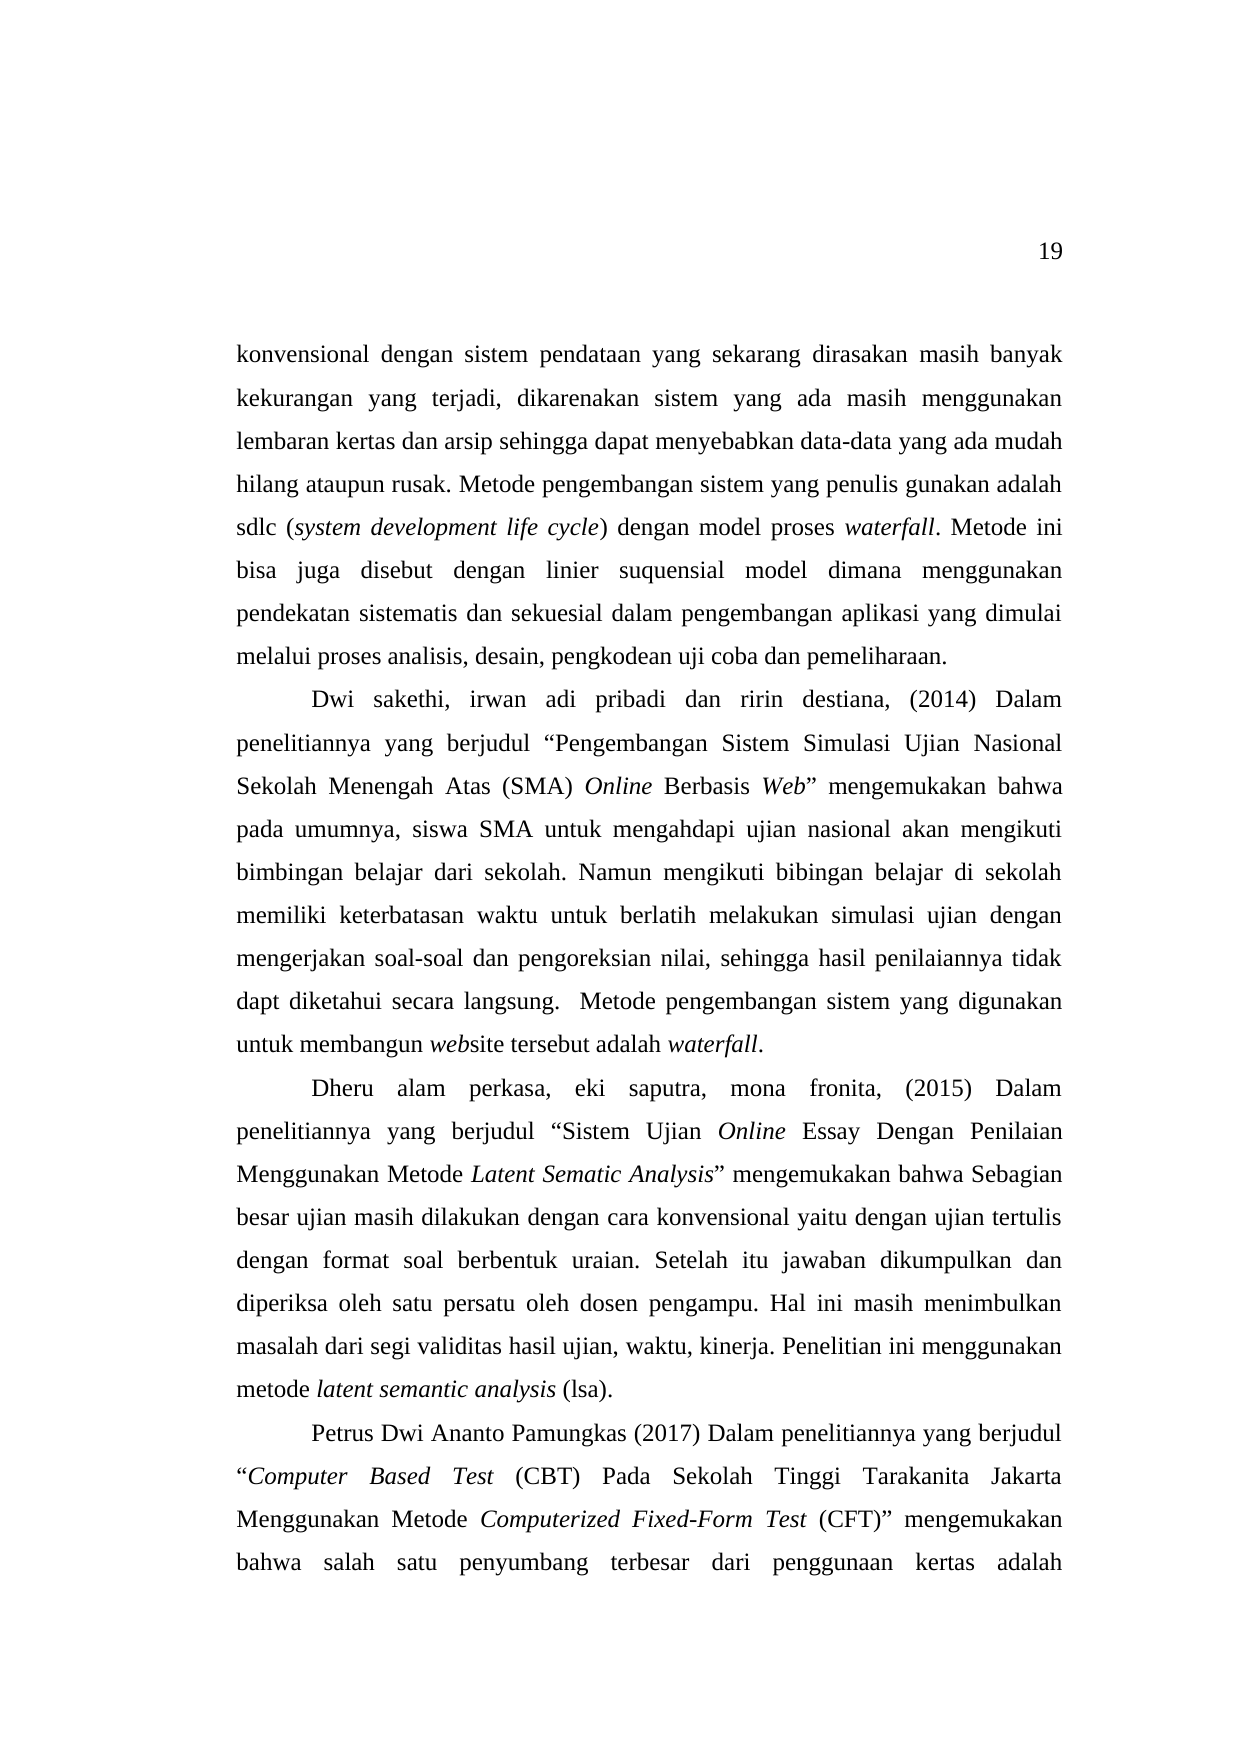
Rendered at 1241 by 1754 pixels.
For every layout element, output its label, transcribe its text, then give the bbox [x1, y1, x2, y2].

text Petrus Dwi Ananto Pamungkas (2017) Dalam penelitiannya yang berjudul “Computer Based Test (CBT) Pada Sekolah Tinggi Tarakanita Jakarta Menggunakan Metode Computerized Fixed-Form Test (CFT)” mengemukakan bahwa salah satu penyumbang terbesar dari penggunaan kertas adalah [236, 1418, 1063, 1576]
text konvensional dengan sistem pendataan yang sekarang dirasakan masih banyak kekurangan yang terjadi, dikarenakan sistem yang ada masih menggunakan lembaran kertas dan arsip sehingga dapat menyebabkan data-data yang ada mudah hilang ataupun rusak. Metode pengembangan sistem yang penulis gunakan adalah sdlc (system development life cycle) dengan model proses waterfall. Metode ini bisa juga disebut dengan linier suquensial model dimana menggunakan pendekatan sistematis dan sekuesial dalam pengembangan aplikasi yang dimulai melalui proses analisis, desain, pengkodean uji coba dan pemeliharaan. [236, 339, 1063, 670]
text Dwi sakethi, irwan adi pribadi dan ririn destiana, (2014) Dalam penelitiannya yang berjudul “Pengembangan Sistem Simulasi Ujian Nasional Sekolah Menengah Atas (SMA) Online Berbasis Web” mengemukakan bahwa pada umumnya, siswa SMA untuk mengahdapi ujian nasional akan mengikuti bimbingan belajar dari sekolah. Namun mengikuti bibingan belajar di sekolah memiliki keterbatasan waktu untuk berlatih melakukan simulasi ujian dengan mengerjakan soal-soal dan pengoreksian nilai, sehingga hasil penilaiannya tidak dapt diketahui secara langsung. Metode pengembangan sistem yang digunakan untuk membangun website tersebut adalah waterfall. [236, 684, 1063, 1058]
text Dheru alam perkasa, eki saputra, mona fronita, (2015) Dalam penelitiannya yang berjudul “Sistem Ujian Online Essay Dengan Penilaian Menggunakan Metode Latent Sematic Analysis” mengemukakan bahwa Sebagian besar ujian masih dilakukan dengan cara konvensional yaitu dengan ujian tertulis dengan format soal berbentuk uraian. Setelah itu jawaban dikumpulkan dan diperiksa oleh satu persatu oleh dosen pengampu. Hal ini masih menimbulkan masalah dari segi validitas hasil ujian, waktu, kinerja. Penelitian ini menggunakan metode latent semantic analysis (lsa). [236, 1073, 1063, 1403]
